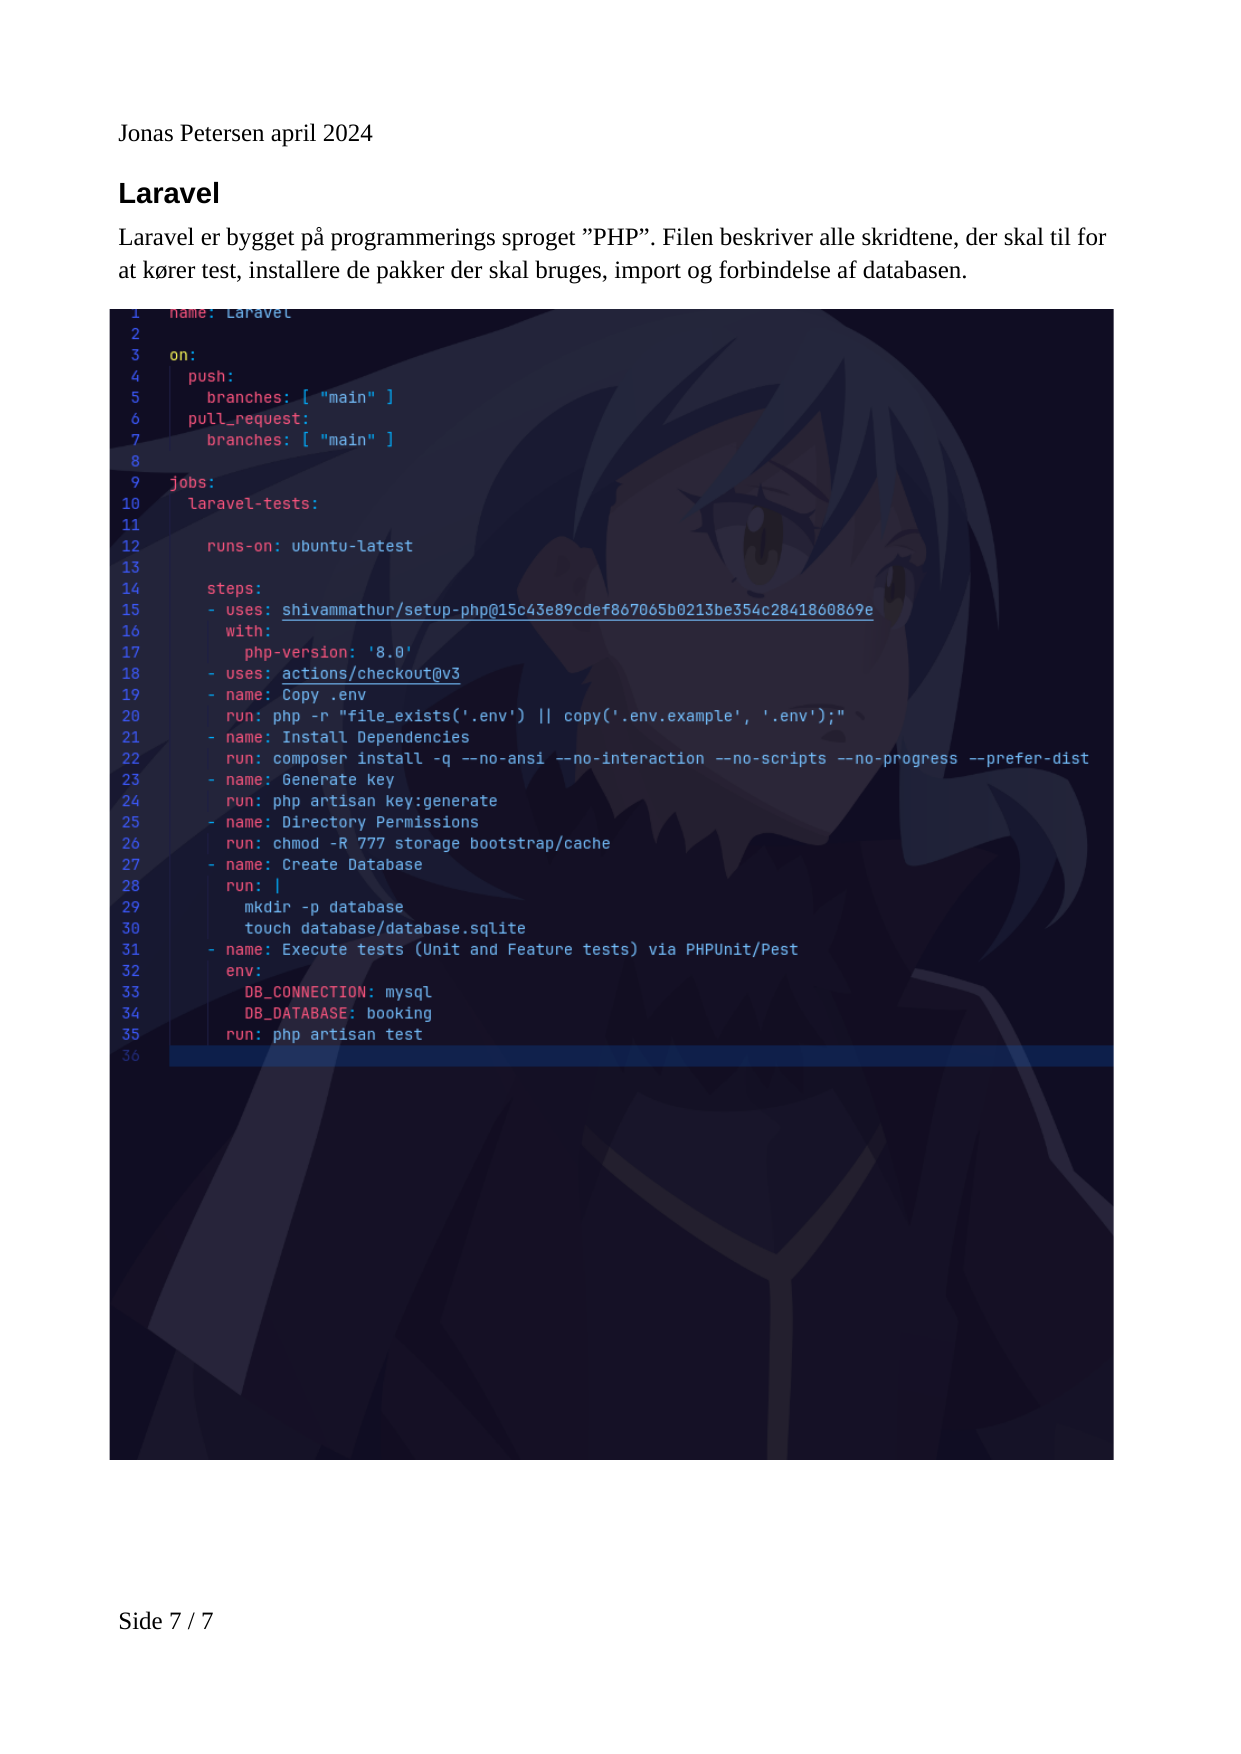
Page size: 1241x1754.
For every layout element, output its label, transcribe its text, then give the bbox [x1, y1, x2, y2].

picture [109, 309, 1114, 1460]
subtitle Laravel [118, 176, 1122, 210]
text Laravel er bygget på programmerings sproget ”PHP”. Filen beskriver alle skridtene, der skal til for at kører test, installere de pakker der skal bruges, import og forbindelse af databasen. [118, 222, 1122, 284]
